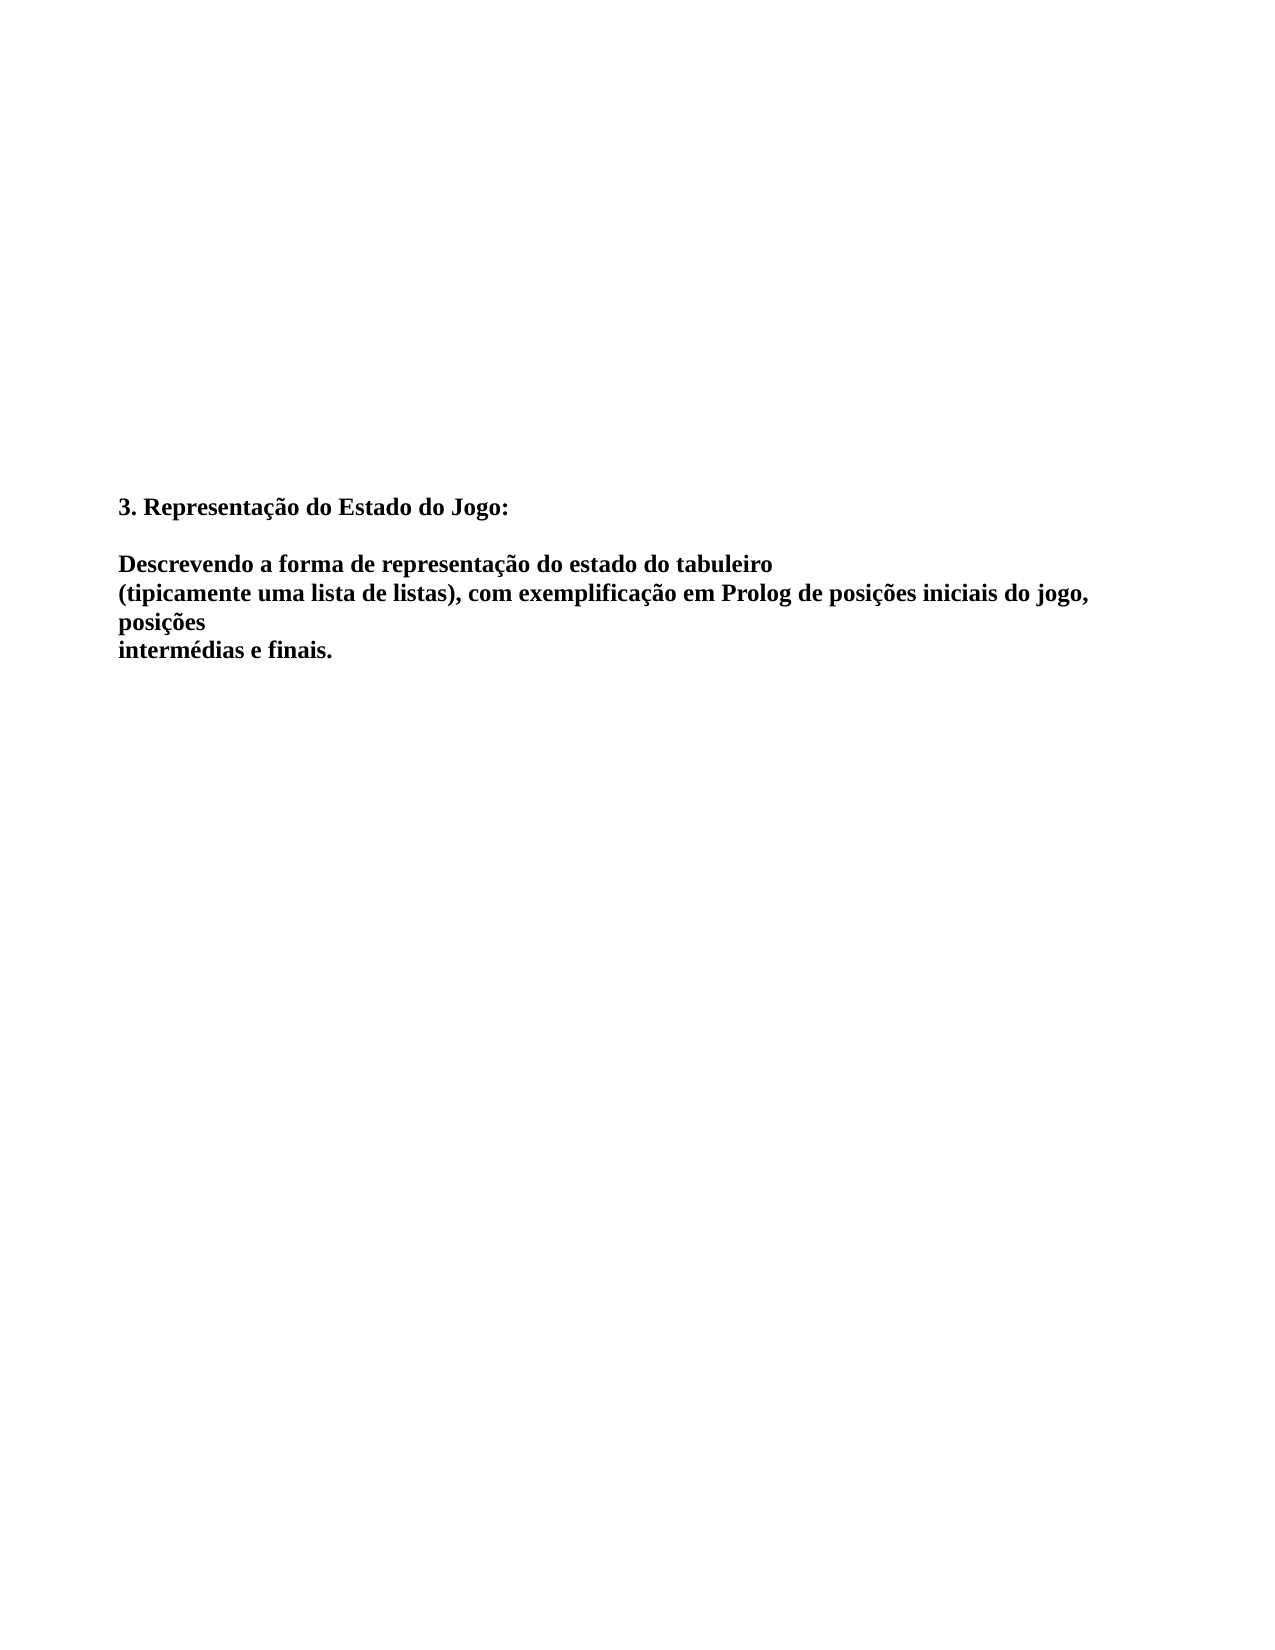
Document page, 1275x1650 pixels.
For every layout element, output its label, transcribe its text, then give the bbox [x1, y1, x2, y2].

text 3. Representação do Estado do Jogo: [118, 492, 1157, 521]
text Descrevendo a forma de representação do estado do tabuleiro [118, 549, 1157, 578]
text (tipicamente uma lista de listas), com exemplificação em Prolog de posições iniciais do jogo, posições [118, 578, 1157, 636]
text intermédias e finais. [118, 636, 1157, 664]
